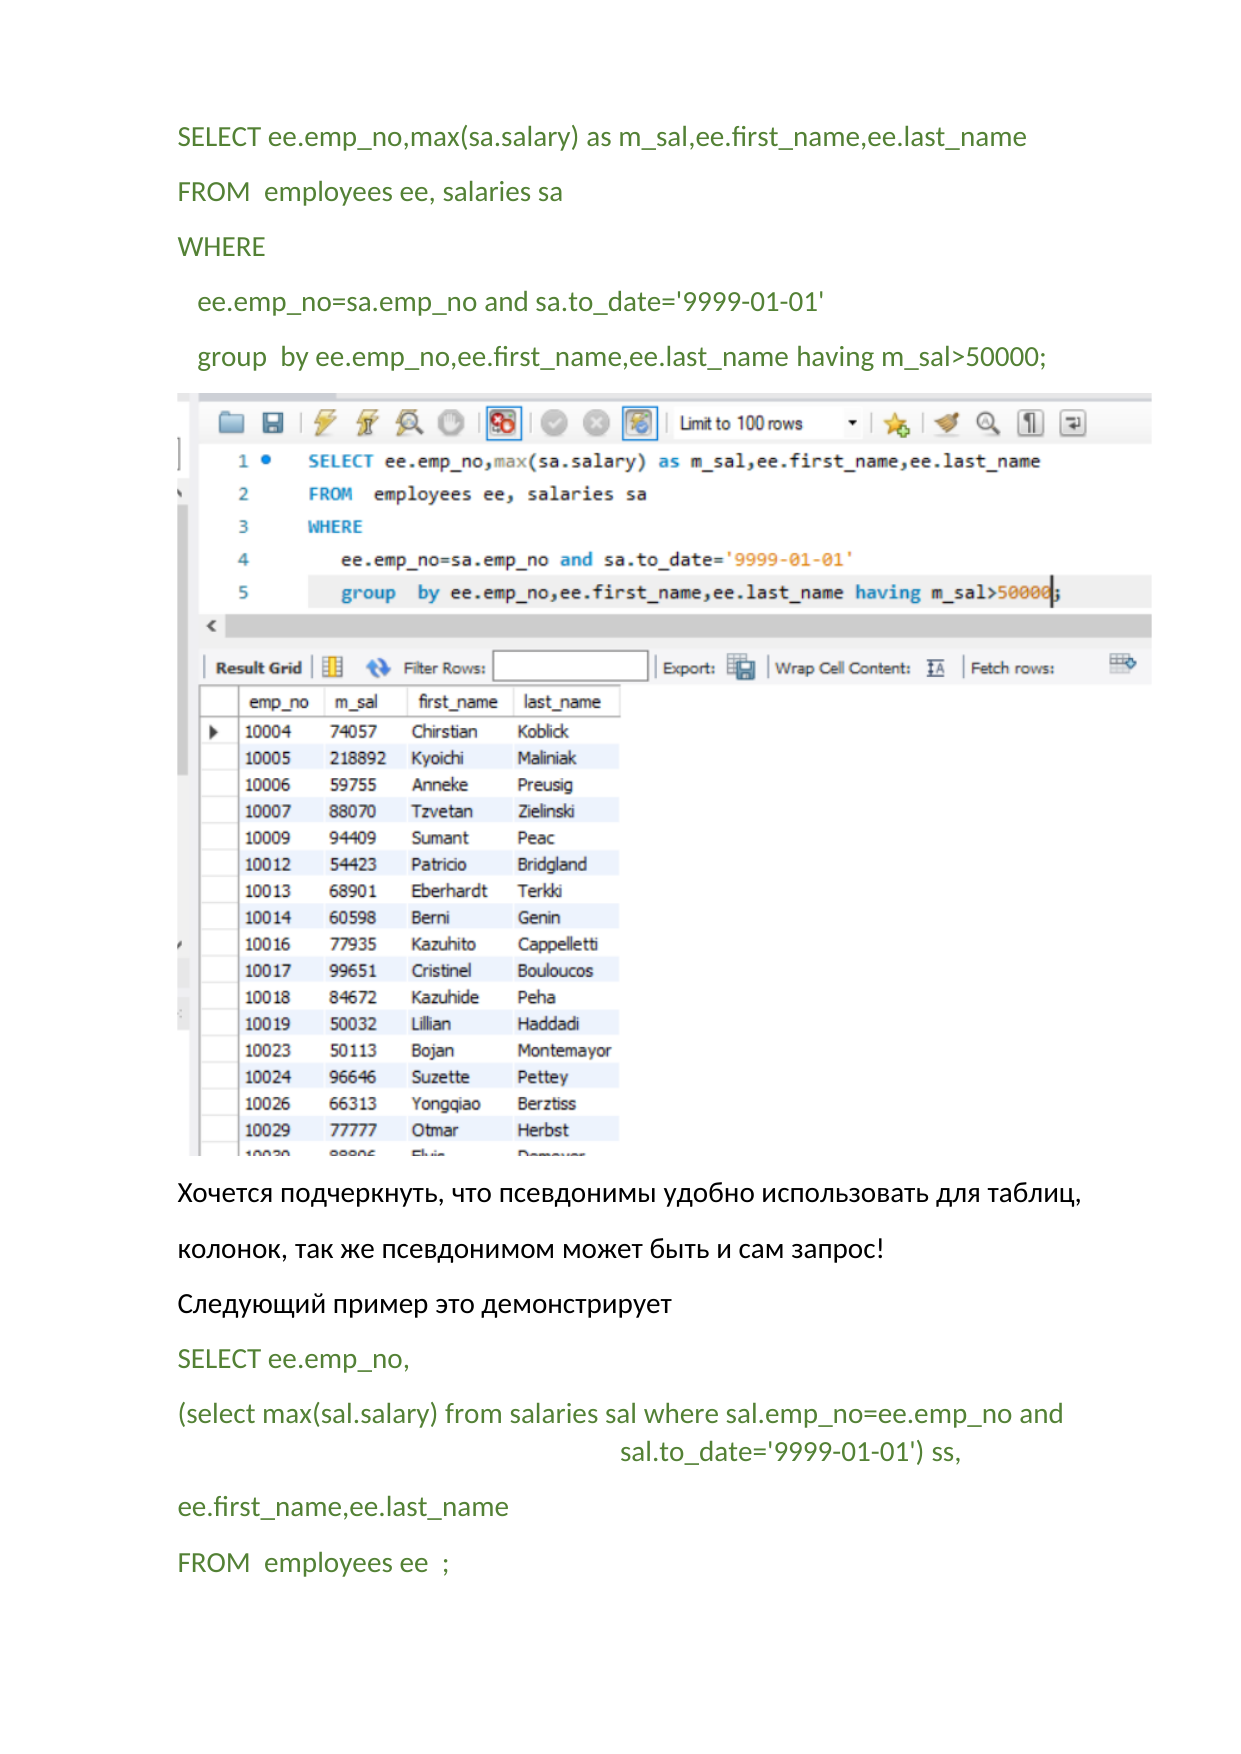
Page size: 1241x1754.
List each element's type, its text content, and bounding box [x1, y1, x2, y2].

text ee.emp_no=sa.emp_no and sa.to_date='9999-01-01' [177, 283, 1152, 319]
text (select max(sal.salary) from salaries sal where sal.emp_no=ee.emp_no and sal.to_date='9999-01-01') ss, [177, 1395, 1152, 1469]
text колонок, так же псевдонимом может быть и сам запрос! [177, 1230, 1152, 1265]
text FROM employees ee, salaries sa [177, 173, 1152, 209]
text Хочется подчеркнуть, что псевдонимы удобно использовать для таблиц, [177, 1174, 1152, 1210]
text Следующий пример это демонстрирует [177, 1285, 1152, 1320]
text SELECT ee.emp_no,max(sa.salary) as m_sal,ee.first_name,ee.last_name [177, 118, 1152, 154]
text WHERE [177, 228, 1152, 264]
text SELECT ee.emp_no, [177, 1340, 1152, 1376]
text group by ee.emp_no,ee.first_name,ee.last_name having m_sal>50000; [177, 338, 1152, 374]
text ee.first_name,ee.last_name [177, 1488, 1152, 1524]
text FROM employees ee ; [177, 1544, 1152, 1579]
picture [177, 393, 1152, 1156]
